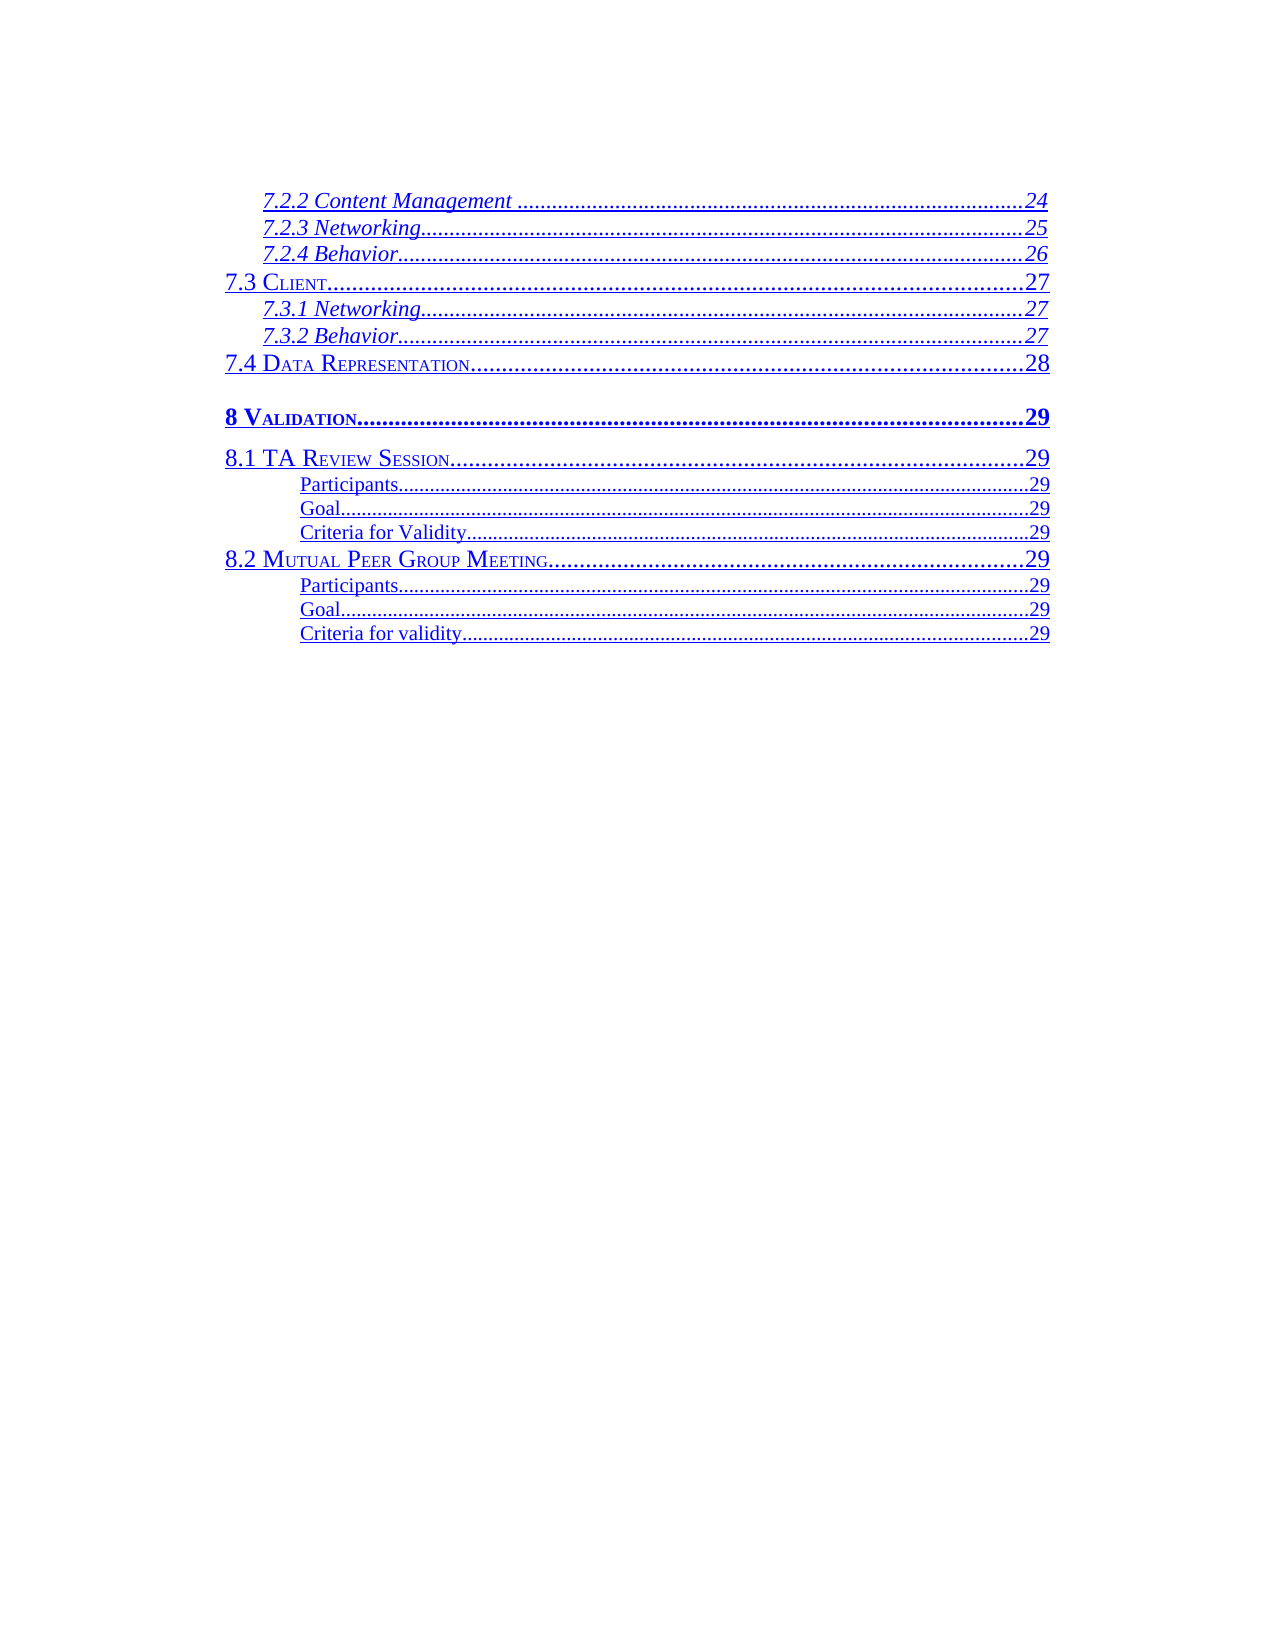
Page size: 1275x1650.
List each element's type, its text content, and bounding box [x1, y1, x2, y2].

text 7.3 Client 27 [225, 267, 1050, 292]
text 7.3.1 Networking 27 [262, 295, 1050, 322]
text Criteria for Validity 29 [300, 520, 1050, 541]
text Participants 29 [300, 573, 1050, 594]
text 8.2 Mutual Peer Group Meeting 29 [225, 544, 1050, 569]
text 7.2.4 Behavior 26 [262, 240, 1050, 267]
text Goal 29 [300, 496, 1050, 517]
text 7.2.3 Networking 25 [262, 214, 1050, 240]
text 8 Validation 29 [225, 402, 1050, 427]
text Goal 29 [300, 597, 1050, 618]
text Participants 29 [300, 472, 1050, 493]
text Criteria for validity 29 [300, 621, 1050, 642]
text 8.1 TA Review Session 29 [225, 443, 1050, 468]
text 7.4 Data Representation 28 [225, 348, 1050, 373]
text 7.2.2 Content Management 24 [262, 187, 1050, 214]
text 7.3.2 Behavior 27 [262, 322, 1050, 348]
